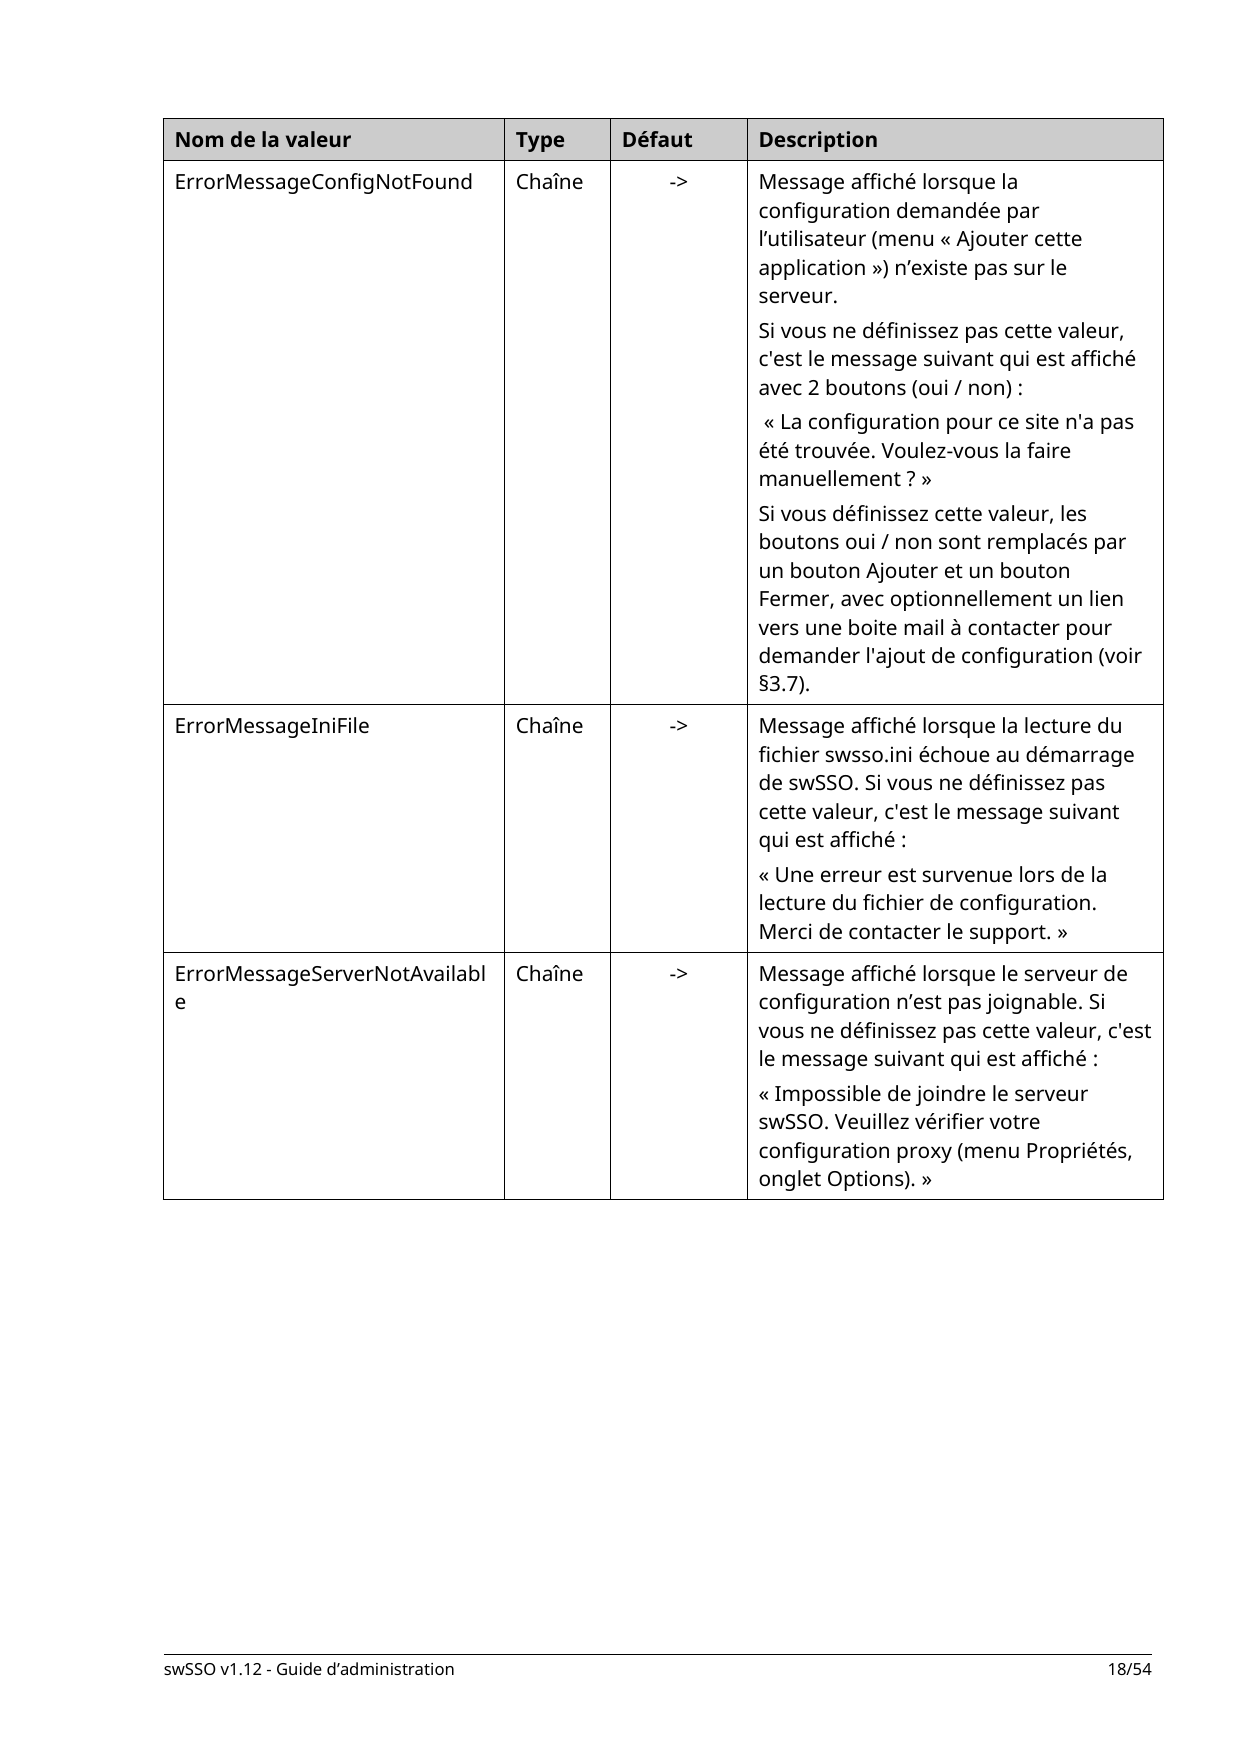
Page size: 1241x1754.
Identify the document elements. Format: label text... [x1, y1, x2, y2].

table_cell ErrorMessageConfigNotFound [164, 161, 504, 704]
table_cell Chaîne [505, 161, 610, 704]
table_cell ErrorMessageIniFile [164, 705, 504, 952]
table_cell -> [611, 953, 747, 1199]
table_cell Chaîne [505, 705, 610, 952]
table_header Type [505, 119, 610, 160]
table_cell Chaîne [505, 953, 610, 1199]
table_cell Message affiché lorsque la lecture du fichier swsso.ini échoue au démarrage de swSSO. Si vous ne définissez pas cette valeur, c'est le message suivant qui est affiché : « Une erreur est survenue lors de la lecture du fichier de configuration. Merci de contacter le support. » [748, 705, 1163, 952]
table_cell ErrorMessageServerNotAvailable [164, 953, 504, 1199]
table_cell -> [611, 161, 747, 704]
table_header Défaut [611, 119, 747, 160]
table_cell -> [611, 705, 747, 952]
table_header Description [748, 119, 1163, 160]
table_cell Message affiché lorsque le serveur de configuration n’est pas joignable. Si vous ne définissez pas cette valeur, c'est le message suivant qui est affiché : « Impossible de joindre le serveur swSSO. Veuillez vérifier votre configuration proxy (menu Propriétés, onglet Options). » [748, 953, 1163, 1199]
table_cell Message affiché lorsque la configuration demandée par l’utilisateur (menu « Ajouter cette application ») n’existe pas sur le serveur. Si vous ne définissez pas cette valeur, c'est le message suivant qui est affiché avec 2 boutons (oui / non) : « La configuration pour ce site n'a pas été trouvée. Voulez-vous la faire manuellement ? » Si vous définissez cette valeur, les boutons oui / non sont remplacés par un bouton Ajouter et un bouton Fermer, avec optionnellement un lien vers une boite mail à contacter pour demander l'ajout de configuration (voir §3.7). [748, 161, 1163, 704]
table_header Nom de la valeur [164, 119, 504, 160]
